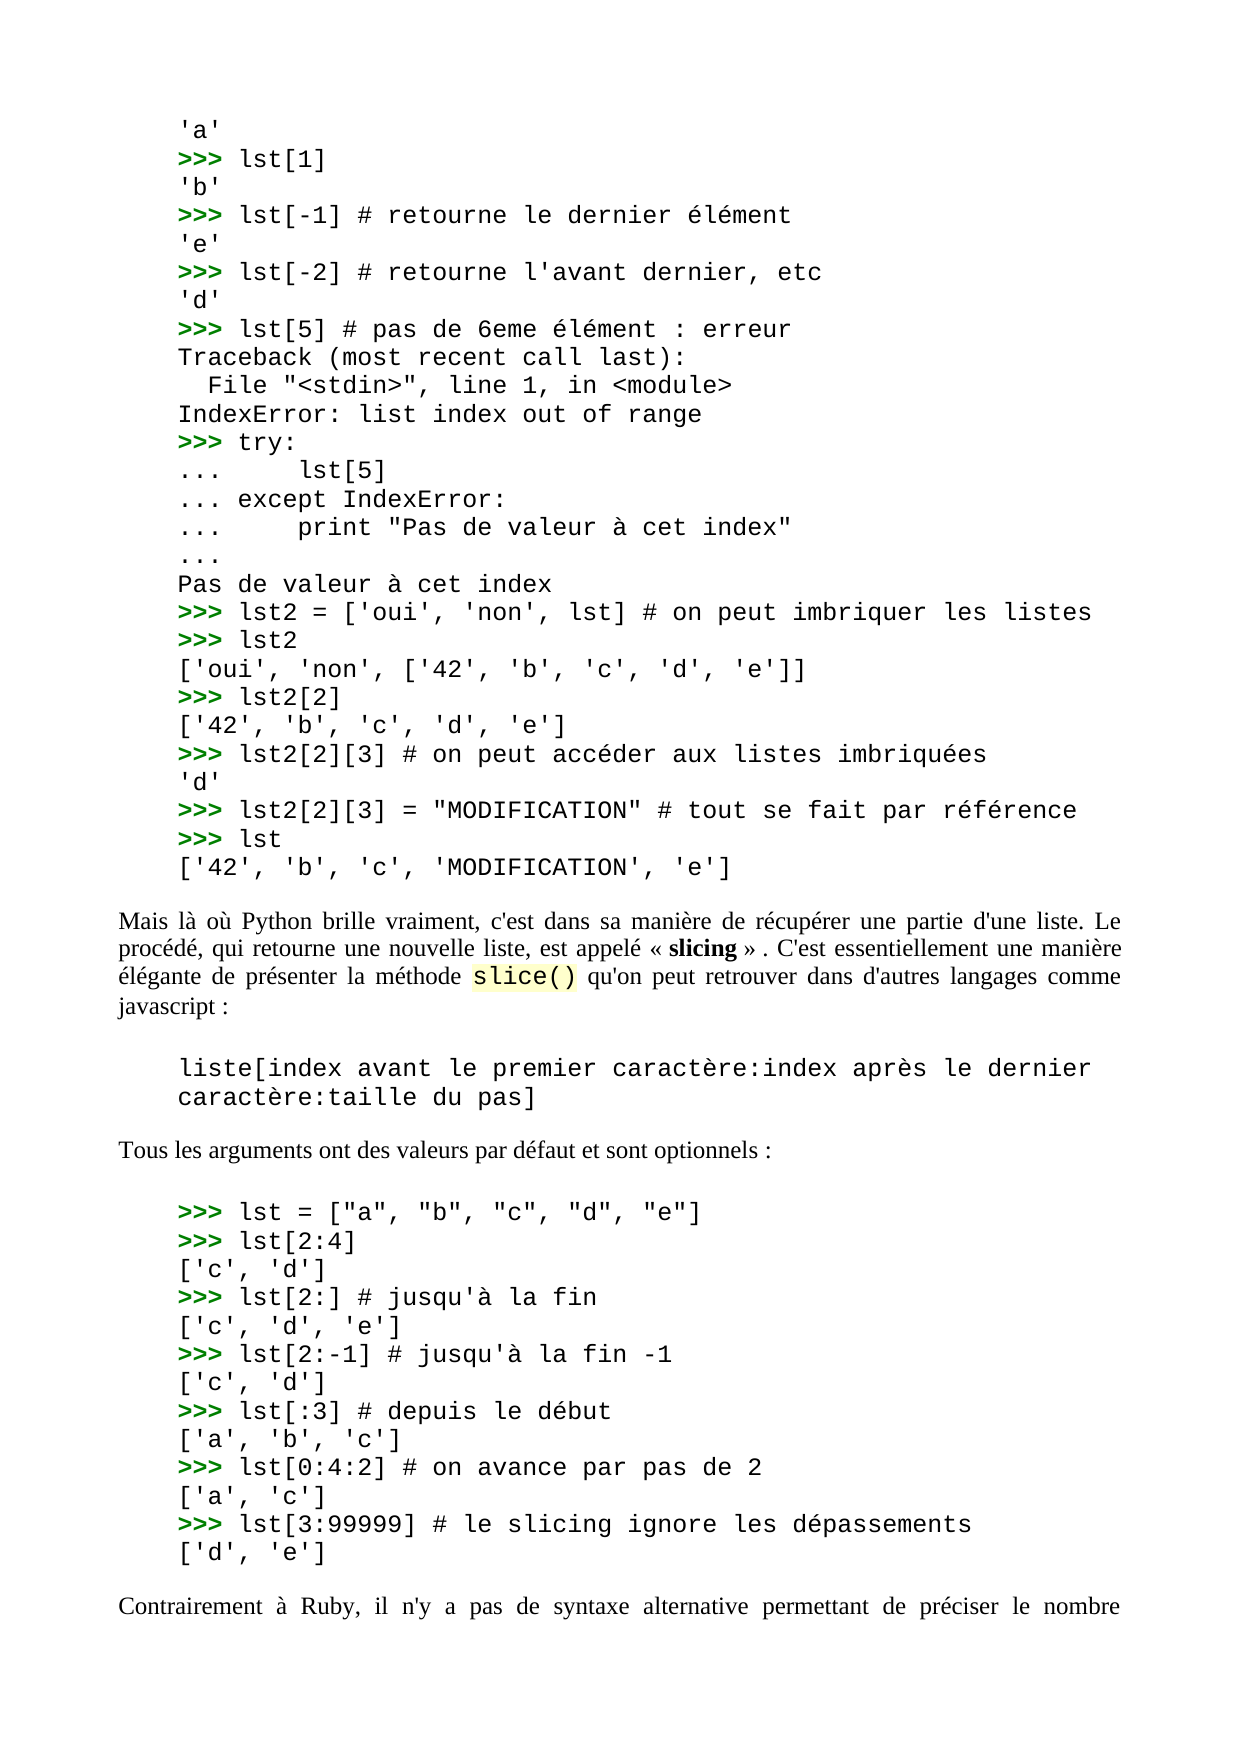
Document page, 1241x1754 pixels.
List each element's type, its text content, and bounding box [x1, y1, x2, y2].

text >>> lst = ["a", "b", "c", "d", "e"] >>> lst[2:4] ['c', 'd'] >>> lst[2:] # jusqu'à la fin ['c', 'd', 'e'] >>> lst[2:-1] # jusqu'à la fin -1 ['c', 'd'] >>> lst[:3] # depuis le début ['a', 'b', 'c'] >>> lst[0:4:2] # on avance par pas de 2 ['a', 'c'] >>> lst[3:99999] # le slicing ignore les dépassements ['d', 'e'] [177, 1200, 1122, 1568]
text Tous les arguments ont des valeurs par défaut et sont optionnels : [118, 1136, 1122, 1164]
text Contrairement à Ruby, il n'y a pas de syntaxe alternative permettant de préciser le nombre [118, 1592, 1122, 1620]
text 'a' >>> lst[1] 'b' >>> lst[-1] # retourne le dernier élément 'e' >>> lst[-2] # retourne l'avant dernier, etc 'd' >>> lst[5] # pas de 6eme élément : erreur Traceback (most recent call last): File "<stdin>", line 1, in <module> IndexError: list index out of range >>> try: ... lst[5] ... except IndexError: ... print "Pas de valeur à cet index" ... Pas de valeur à cet index >>> lst2 = ['oui', 'non', lst] # on peut imbriquer les listes >>> lst2 ['oui', 'non', ['42', 'b', 'c', 'd', 'e']] >>> lst2[2] ['42', 'b', 'c', 'd', 'e'] >>> lst2[2][3] # on peut accéder aux listes imbriquées 'd' >>> lst2[2][3] = "MODIFICATION" # tout se fait par référence >>> lst ['42', 'b', 'c', 'MODIFICATION', 'e'] [177, 118, 1122, 883]
text liste[index avant le premier caractère:index après le dernier caractère:taille du pas] [177, 1056, 1122, 1112]
text Mais là où Python brille vraiment, c'est dans sa manière de récupérer une partie d'une liste. Le procédé, qui retourne une nouvelle liste, est appelé « slicing » . C'est essentiellement une manière élégante de présenter la méthode slice() qu'on peut retrouver dans d'autres langages comme javascript : [118, 907, 1122, 1020]
